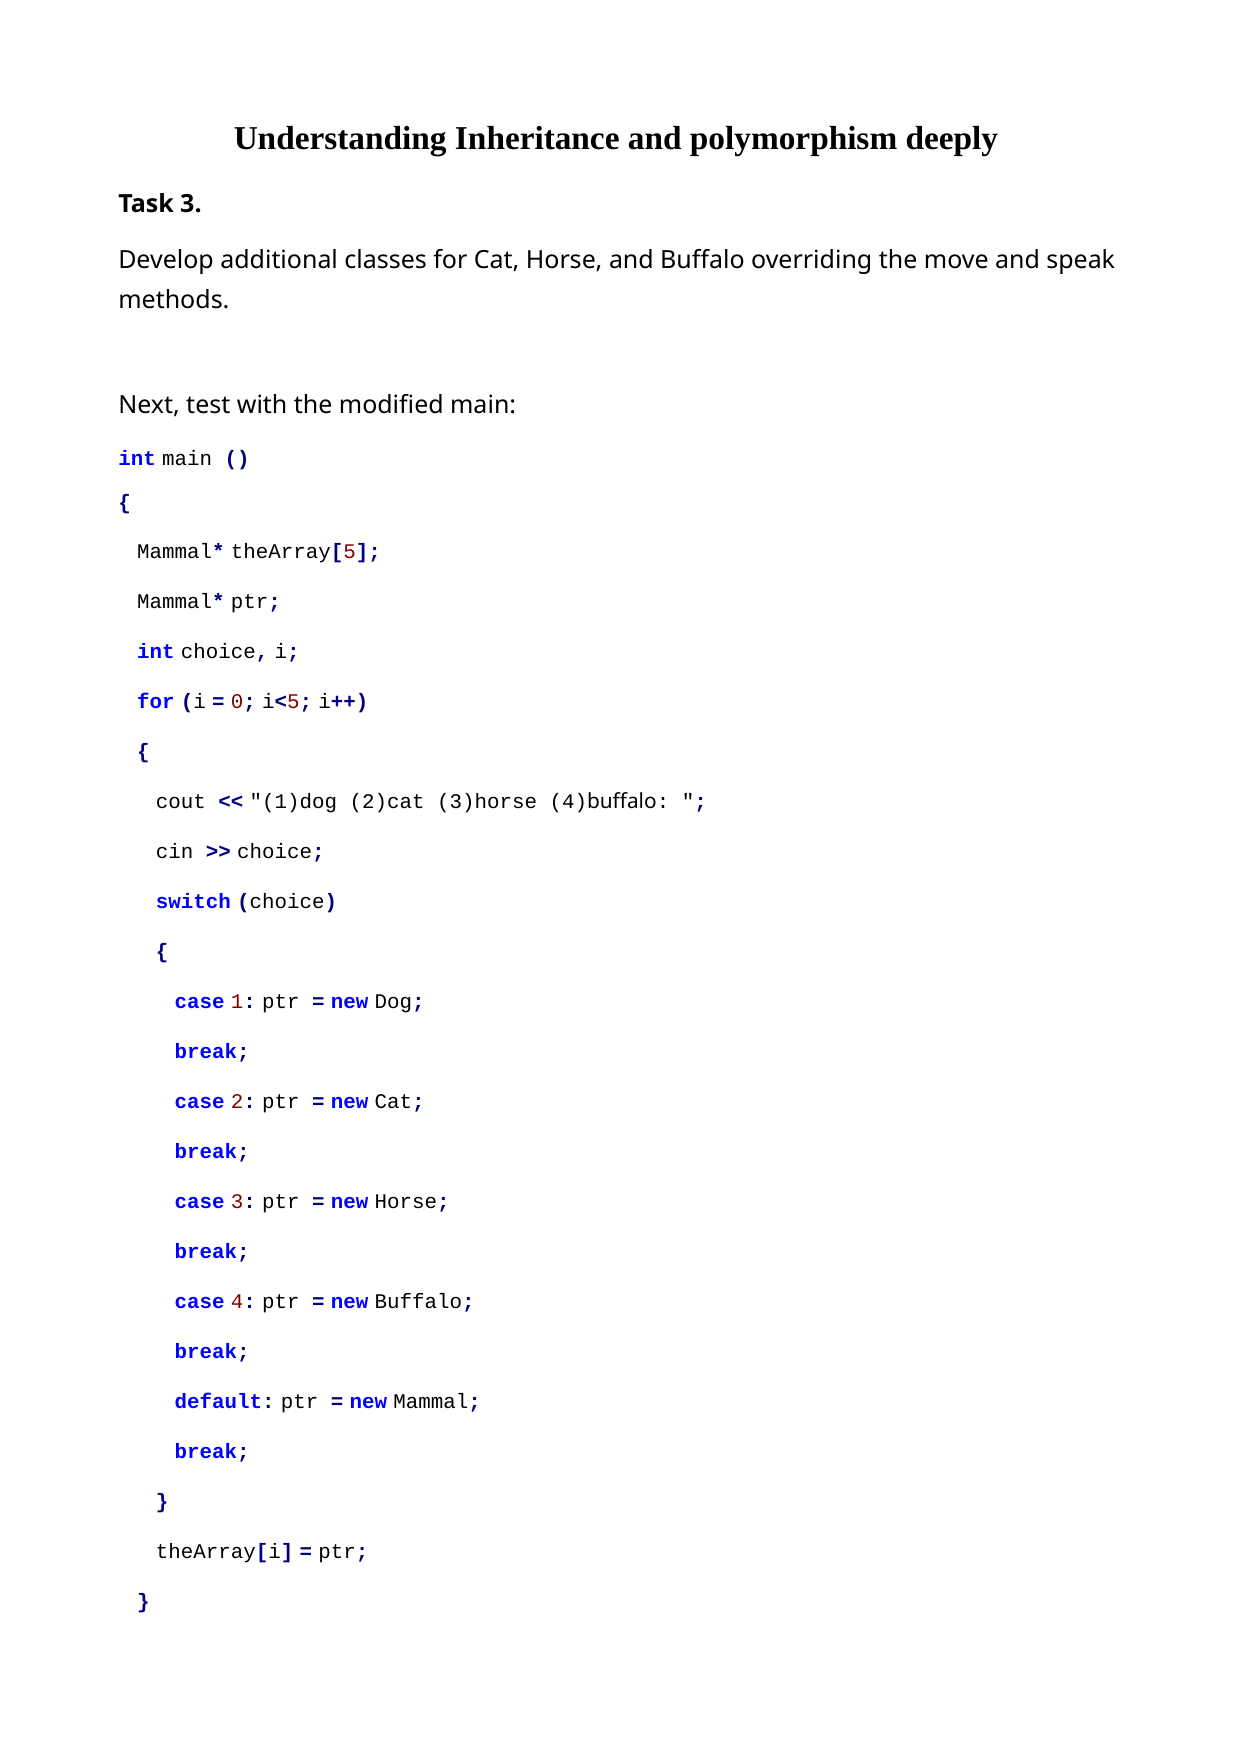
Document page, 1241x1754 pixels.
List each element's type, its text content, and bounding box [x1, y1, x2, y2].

text case 1: ptr = new Dog; [118, 985, 1122, 1014]
text cout << "(1)dog (2)cat (3)horse (4)buffalo: "; [118, 785, 1122, 814]
text theArray[i] = ptr; [118, 1535, 1122, 1564]
text for (i = 0; i<5; i++) [118, 685, 1122, 714]
text int choice, i; [118, 635, 1122, 664]
text Task 3. [118, 186, 1122, 220]
text cin >> choice; [118, 835, 1122, 864]
text break; [118, 1035, 1122, 1064]
text break; [118, 1135, 1122, 1164]
text break; [118, 1235, 1122, 1264]
text break; [118, 1335, 1122, 1364]
text switch (choice) [118, 885, 1122, 914]
text Next, test with the modified main: [118, 387, 1122, 421]
text { [118, 935, 1122, 964]
text break; [118, 1435, 1122, 1464]
text case 3: ptr = new Horse; [118, 1185, 1122, 1214]
text int main () [118, 442, 1122, 472]
text Mammal* theArray[5]; [118, 535, 1122, 564]
text } [118, 1585, 1122, 1614]
text } [118, 1485, 1122, 1514]
text { [118, 492, 1122, 516]
text Develop additional classes for Cat, Horse, and Buffalo overriding the move and speak methods. [118, 241, 1122, 316]
text Mammal* ptr; [118, 585, 1122, 614]
text default: ptr = new Mammal; [118, 1385, 1122, 1414]
text case 4: ptr = new Buffalo; [118, 1285, 1122, 1314]
text { [118, 735, 1122, 764]
text case 2: ptr = new Cat; [118, 1085, 1122, 1114]
